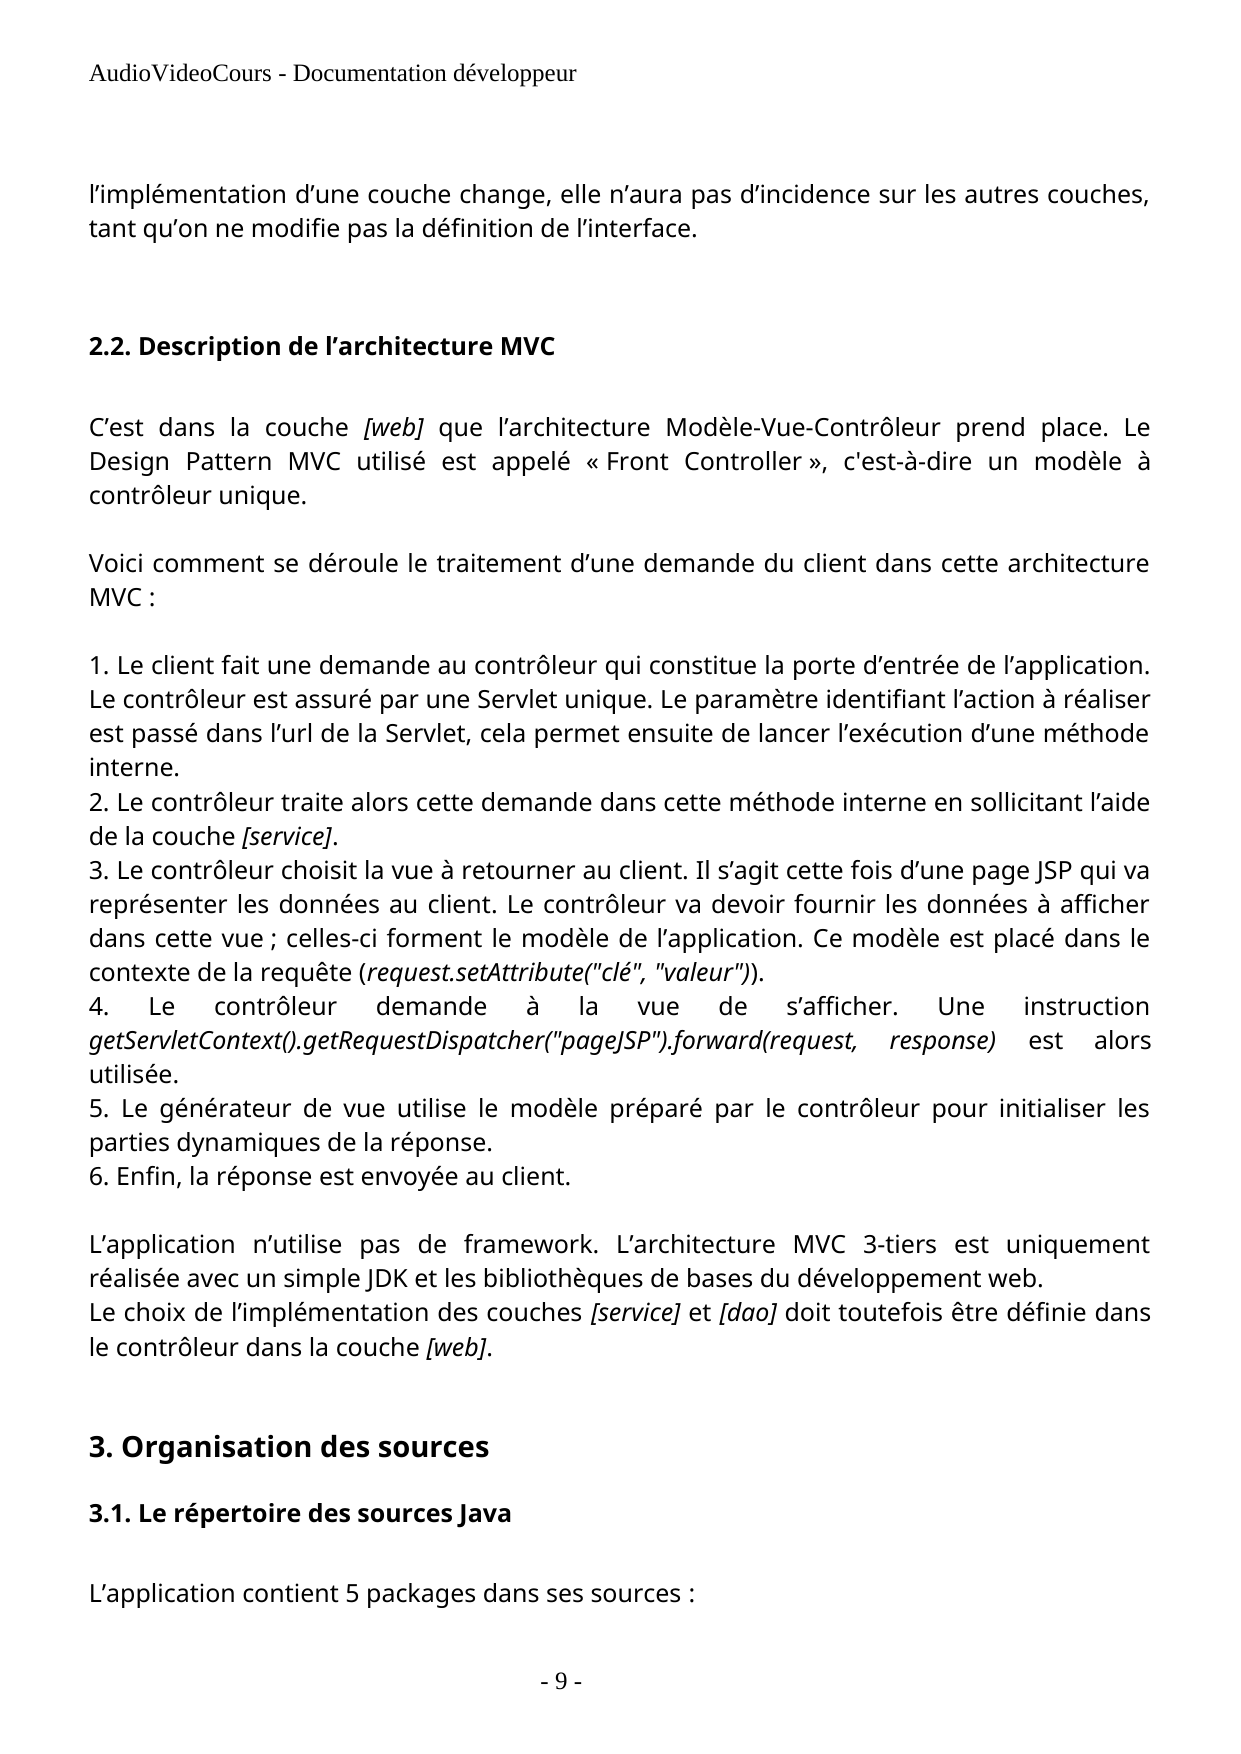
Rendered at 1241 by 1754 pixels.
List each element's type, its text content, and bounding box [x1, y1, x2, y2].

text L’application contient 5 packages dans ses sources : [88, 1576, 1152, 1610]
text C’est dans la couche [web] que l’architecture Modèle-Vue-Contrôleur prend place. Le Design Pattern MVC utilisé est appelé « Front Controller », c'est-à-dire un modèle à contrôleur unique. [88, 409, 1152, 512]
text l’implémentation d’une couche change, elle n’aura pas d’incidence sur les autres couches, tant qu’on ne modifie pas la définition de l’interface. [88, 176, 1152, 244]
text 2. Le contrôleur traite alors cette demande dans cette méthode interne en sollicitant l’aide de la couche [service]. [88, 784, 1152, 852]
text 4. Le contrôleur demande à la vue de s’afficher. Une instruction getServletContext().getRequestDispatcher("pageJSP").forward(request, response) est alors utilisée. [88, 988, 1152, 1091]
text Voici comment se déroule le traitement d’une demande du client dans cette architecture MVC : [88, 546, 1152, 614]
subtitle 2.2. Description de l’architecture MVC [88, 329, 1152, 363]
text 3. Le contrôleur choisit la vue à retourner au client. Il s’agit cette fois d’une page JSP qui va représenter les données au client. Le contrôleur va devoir fournir les données à afficher dans cette vue ; celles-ci forment le modèle de l’application. Ce modèle est placé dans le contexte de la requête (request.setAttribute("clé", "valeur")). [88, 852, 1152, 988]
text L’application n’utilise pas de framework. L’architecture MVC 3-tiers est uniquement réalisée avec un simple JDK et les bibliothèques de bases du développement web. [88, 1227, 1152, 1295]
text 1. Le client fait une demande au contrôleur qui constitue la porte d’entrée de l’application. Le contrôleur est assuré par une Servlet unique. Le paramètre identifiant l’action à réaliser est passé dans l’url de la Servlet, cela permet ensuite de lancer l’exécution d’une méthode interne. [88, 648, 1152, 784]
text Le choix de l’implémentation des couches [service] et [dao] doit toutefois être définie dans le contrôleur dans la couche [web]. [88, 1295, 1152, 1363]
subtitle 3.1. Le répertoire des sources Java [88, 1495, 1152, 1529]
text 6. Enfin, la réponse est envoyée au client. [88, 1159, 1152, 1193]
subtitle 3. Organisation des sources [88, 1426, 1152, 1466]
text 5. Le générateur de vue utilise le modèle préparé par le contrôleur pour initialiser les parties dynamiques de la réponse. [88, 1091, 1152, 1159]
